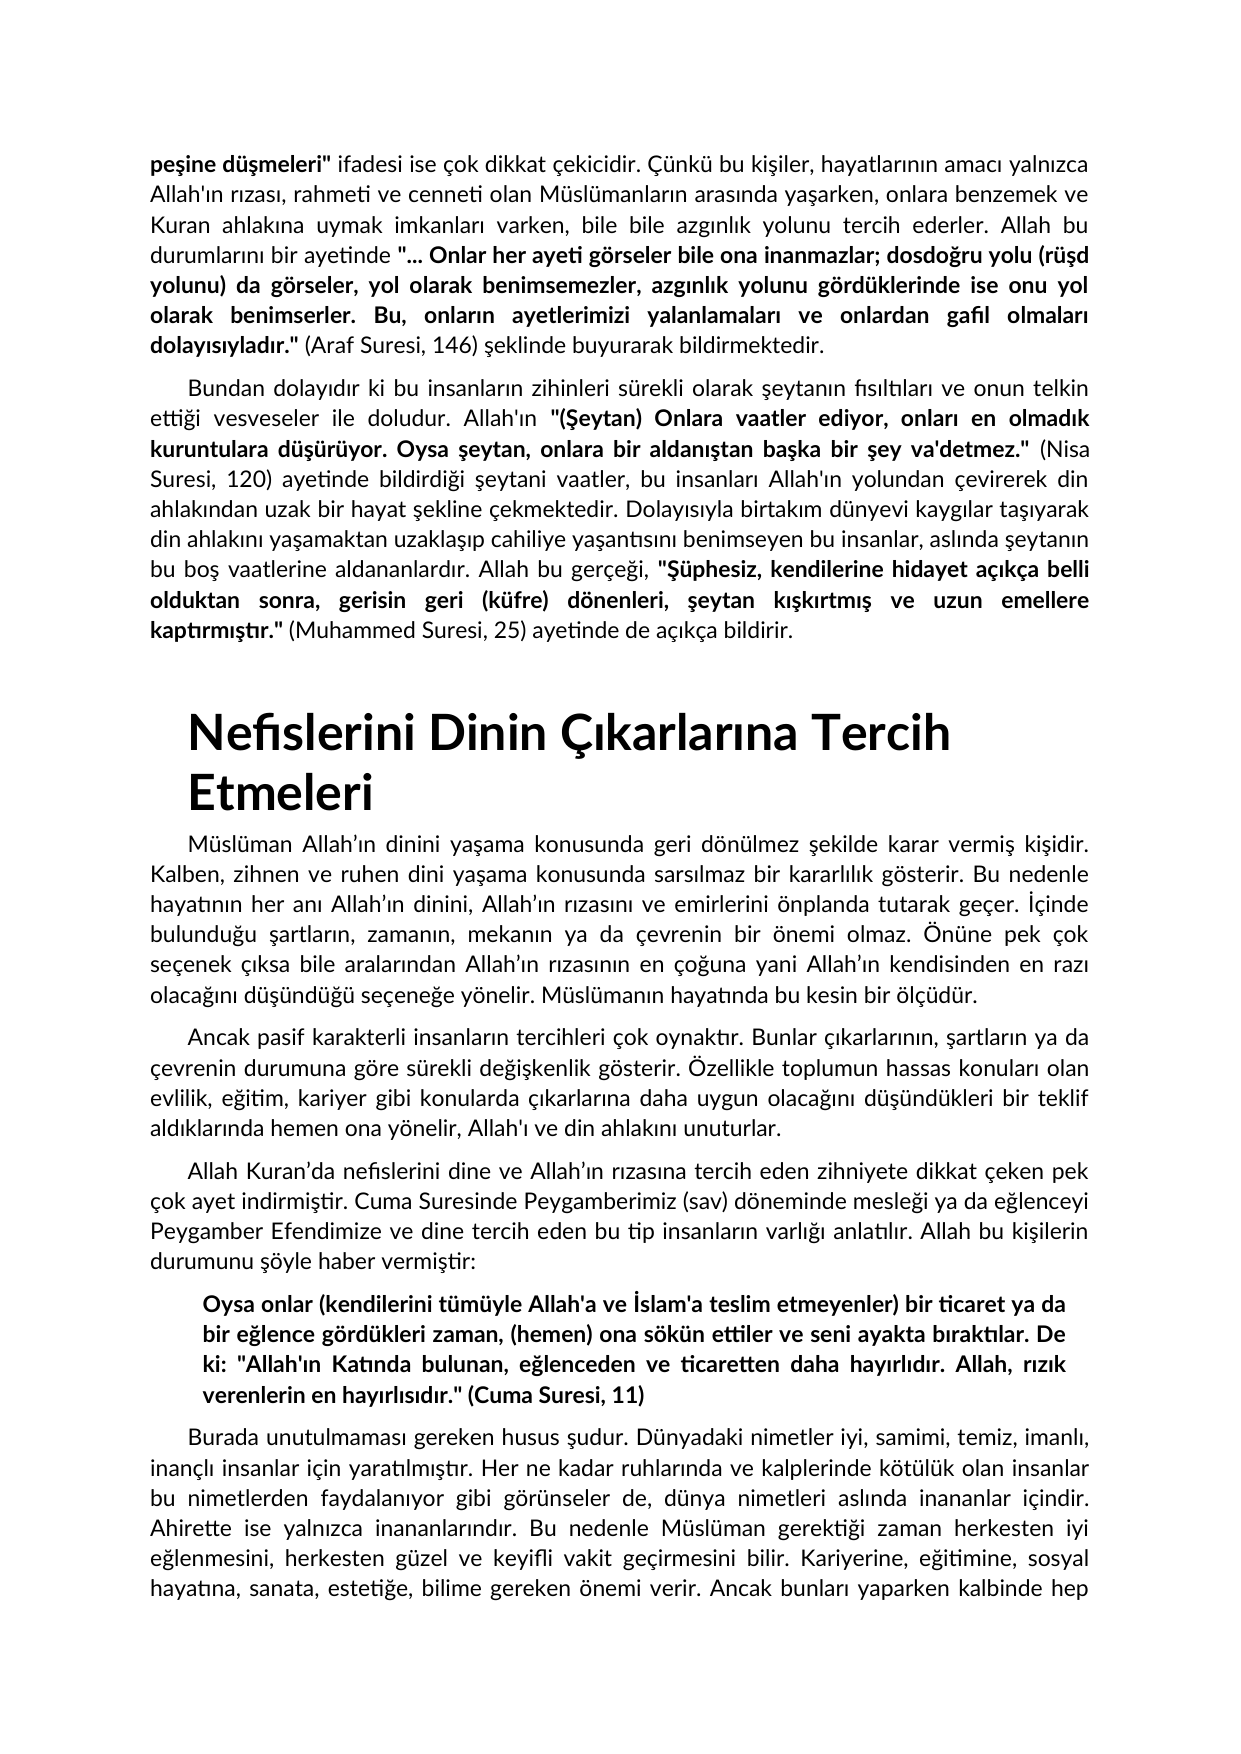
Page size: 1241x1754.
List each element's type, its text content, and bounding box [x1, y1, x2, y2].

text Oysa onlar (kendilerini tümüyle Allah'a ve İslam'a teslim etmeyenler) bir ticaret ya da bir eğlence gördükleri zaman, (hemen) ona sökün ettiler ve seni ayakta bıraktılar. De ki: "Allah'ın Katında bulunan, eğlenceden ve ticaretten daha hayırlıdır. Allah, rızık verenlerin en hayırlısıdır." (Cuma Suresi, 11) [202, 1290, 1068, 1408]
text Burada unutulmaması gereken husus şudur. Dünyadaki nimetler iyi, samimi, temiz, imanlı, inançlı insanlar için yaratılmıştır. Her ne kadar ruhlarında ve kalplerinde kötülük olan insanlar bu nimetlerden faydalanıyor gibi görünseler de, dünya nimetleri aslında inananlar içindir. Ahirette ise yalnızca inananlarındır. Bu nedenle Müslüman gerektiği zaman herkesten iyi eğlenmesini, herkesten güzel ve keyifli vakit geçirmesini bilir. Kariyerine, eğitimine, sosyal hayatına, sanata, estetiğe, bilime gereken önemi verir. Ancak bunları yaparken kalbinde hep [150, 1423, 1090, 1602]
text Ancak pasif karakterli insanların tercihleri çok oynaktır. Bunlar çıkarlarının, şartların ya da çevrenin durumuna göre sürekli değişkenlik gösterir. Özellikle toplumun hassas konuları olan evlilik, eğitim, kariyer gibi konularda çıkarlarına daha uygun olacağını düşündükleri bir teklif aldıklarında hemen ona yönelir, Allah'ı ve din ahlakını unuturlar. [150, 1023, 1090, 1141]
subtitle Nefislerini Dinin Çıkarlarına Tercih Etmeleri [187, 701, 1090, 821]
text peşine düşmeleri" ifadesi ise çok dikkat çekicidir. Çünkü bu kişiler, hayatlarının amacı yalnızca Allah'ın rızası, rahmeti ve cenneti olan Müslümanların arasında yaşarken, onlara benzemek ve Kuran ahlakına uymak imkanları varken, bile bile azgınlık yolunu tercih ederler. Allah bu durumlarını bir ayetinde "... Onlar her ayeti görseler bile ona inanmazlar; dosdoğru yolu (rüşd yolunu) da görseler, yol olarak benimsemezler, azgınlık yolunu gördüklerinde ise onu yol olarak benimserler. Bu, onların ayetlerimizi yalanlamaları ve onlardan gafil olmaları dolayısıyladır." (Araf Suresi, 146) şeklinde buyurarak bildirmektedir. [150, 150, 1090, 359]
text Müslüman Allah’ın dinini yaşama konusunda geri dönülmez şekilde karar vermiş kişidir. Kalben, zihnen ve ruhen dini yaşama konusunda sarsılmaz bir kararlılık gösterir. Bu nedenle hayatının her anı Allah’ın dinini, Allah’ın rızasını ve emirlerini önplanda tutarak geçer. İçinde bulunduğu şartların, zamanın, mekanın ya da çevrenin bir önemi olmaz. Önüne pek çok seçenek çıksa bile aralarından Allah’ın rızasının en çoğuna yani Allah’ın kendisinden en razı olacağını düşündüğü seçeneğe yönelir. Müslümanın hayatında bu kesin bir ölçüdür. [150, 829, 1090, 1008]
text Bundan dolayıdır ki bu insanların zihinleri sürekli olarak şeytanın fısıltıları ve onun telkin ettiği vesveseler ile doludur. Allah'ın "(Şeytan) Onlara vaatler ediyor, onları en olmadık kuruntulara düşürüyor. Oysa şeytan, onlara bir aldanıştan başka bir şey va'detmez." (Nisa Suresi, 120) ayetinde bildirdiği şeytani vaatler, bu insanları Allah'ın yolundan çevirerek din ahlakından uzak bir hayat şekline çekmektedir. Dolayısıyla birtakım dünyevi kaygılar taşıyarak din ahlakını yaşamaktan uzaklaşıp cahiliye yaşantısını benimseyen bu insanlar, aslında şeytanın bu boş vaatlerine aldananlardır. Allah bu gerçeği, "Şüphesiz, kendilerine hidayet açıkça belli olduktan sonra, gerisin geri (küfre) dönenleri, şeytan kışkırtmış ve uzun emellere kaptırmıştır." (Muhammed Suresi, 25) ayetinde de açıkça bildirir. [150, 374, 1090, 643]
text Allah Kuran’da nefislerini dine ve Allah’ın rızasına tercih eden zihniyete dikkat çeken pek çok ayet indirmiştir. Cuma Suresinde Peygamberimiz (sav) döneminde mesleği ya da eğlenceyi Peygamber Efendimize ve dine tercih eden bu tip insanların varlığı anlatılır. Allah bu kişilerin durumunu şöyle haber vermiştir: [150, 1156, 1090, 1274]
